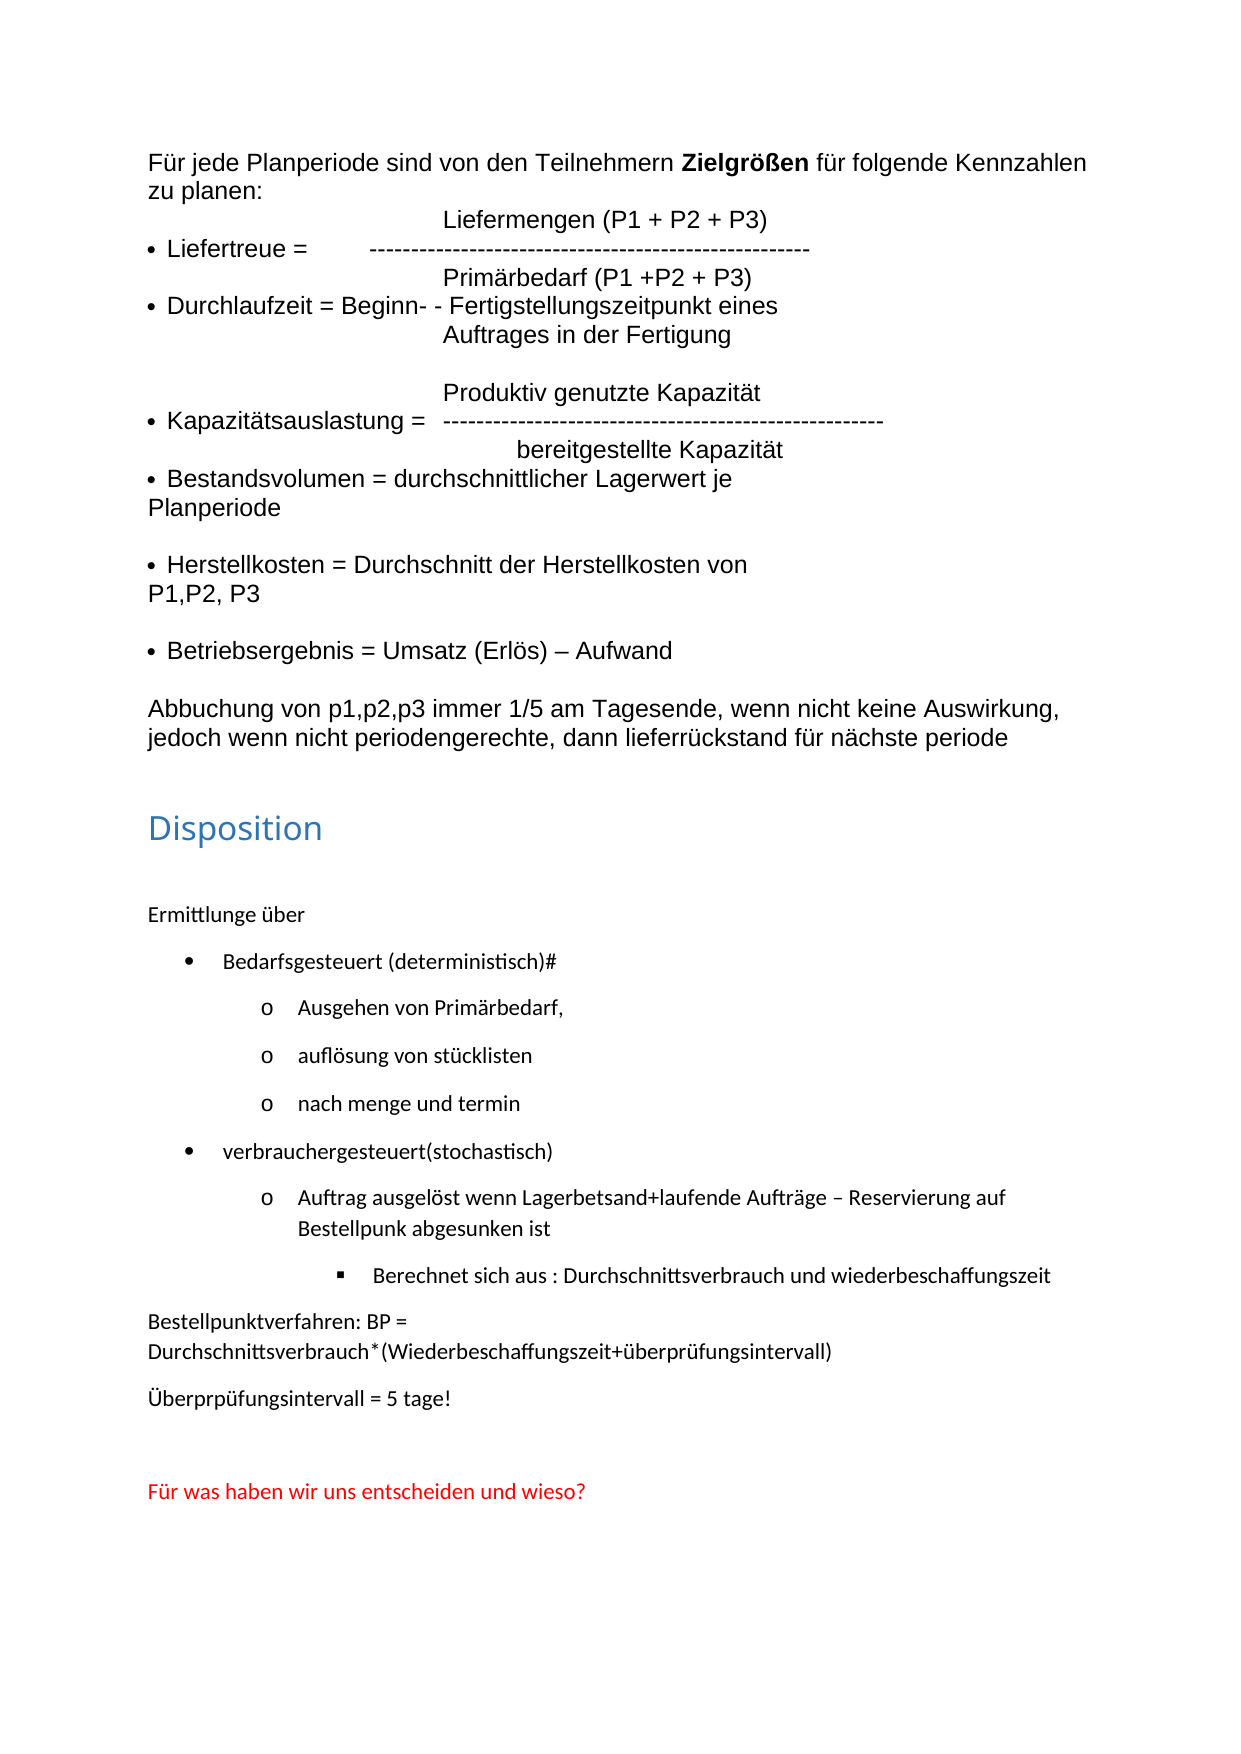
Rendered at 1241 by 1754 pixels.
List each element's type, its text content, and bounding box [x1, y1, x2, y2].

text Bestandsvolumen = durchschnittlicher Lagerwert je [148, 464, 1093, 493]
text Durchlaufzeit = Beginn- - Fertigstellungszeitpunkt eines [148, 291, 1093, 320]
text bereitgestellte Kapazität [443, 435, 1093, 464]
list verbrauchergesteuert(stochastisch) [185, 1137, 1093, 1165]
text Für was haben wir uns entscheiden und wieso? [148, 1477, 1093, 1505]
text Ermittlunge über [148, 900, 1093, 928]
text Liefermengen (P1 + P2 + P3) [369, 205, 1093, 234]
text zu planen: [148, 176, 1093, 205]
list Berechnet sich aus : Durchschnittsverbrauch und wiederbeschaffungszeit [335, 1261, 1093, 1289]
text P1,P2, P3 [148, 579, 1093, 608]
list nach menge und termin [260, 1089, 1093, 1118]
text Primärbedarf (P1 +P2 + P3) [369, 263, 1093, 291]
text Für jede Planperiode sind von den Teilnehmern Zielgrößen für folgende Kennzahlen [148, 148, 1093, 176]
text Bestellpunktverfahren: BP = Durchschnittsverbrauch*(Wiederbeschaffungszeit+überprüfungsintervall) [148, 1307, 1093, 1365]
list Auftrag ausgelöst wenn Lagerbetsand+laufende Aufträge – Reservierung auf Bestellpunk abgesunken ist [260, 1183, 1093, 1242]
text Auftrages in der Fertigung [369, 320, 1093, 349]
list auflösung von stücklisten [260, 1041, 1093, 1070]
subtitle Disposition [148, 805, 1093, 851]
text Produktiv genutzte Kapazität [443, 378, 1093, 406]
text Kapazitätsauslastung = ----------------------------------------------------- [148, 406, 1093, 435]
list Ausgehen von Primärbedarf, [260, 993, 1093, 1022]
text Liefertreue = ----------------------------------------------------- [148, 234, 1093, 263]
list Bedarfsgesteuert (deterministisch)# [185, 947, 1093, 975]
text Herstellkosten = Durchschnitt der Herstellkosten von [148, 550, 1093, 579]
text Überprpüfungsintervall = 5 tage! [148, 1384, 1093, 1412]
text Abbuchung von p1,p2,p3 immer 1/5 am Tagesende, wenn nicht keine Auswirkung, jedoch wenn nicht periodengerechte, dann lieferrückstand für nächste periode [148, 694, 1093, 751]
text Planperiode [148, 493, 1093, 521]
text Betriebsergebnis = Umsatz (Erlös) – Aufwand [148, 636, 1093, 665]
